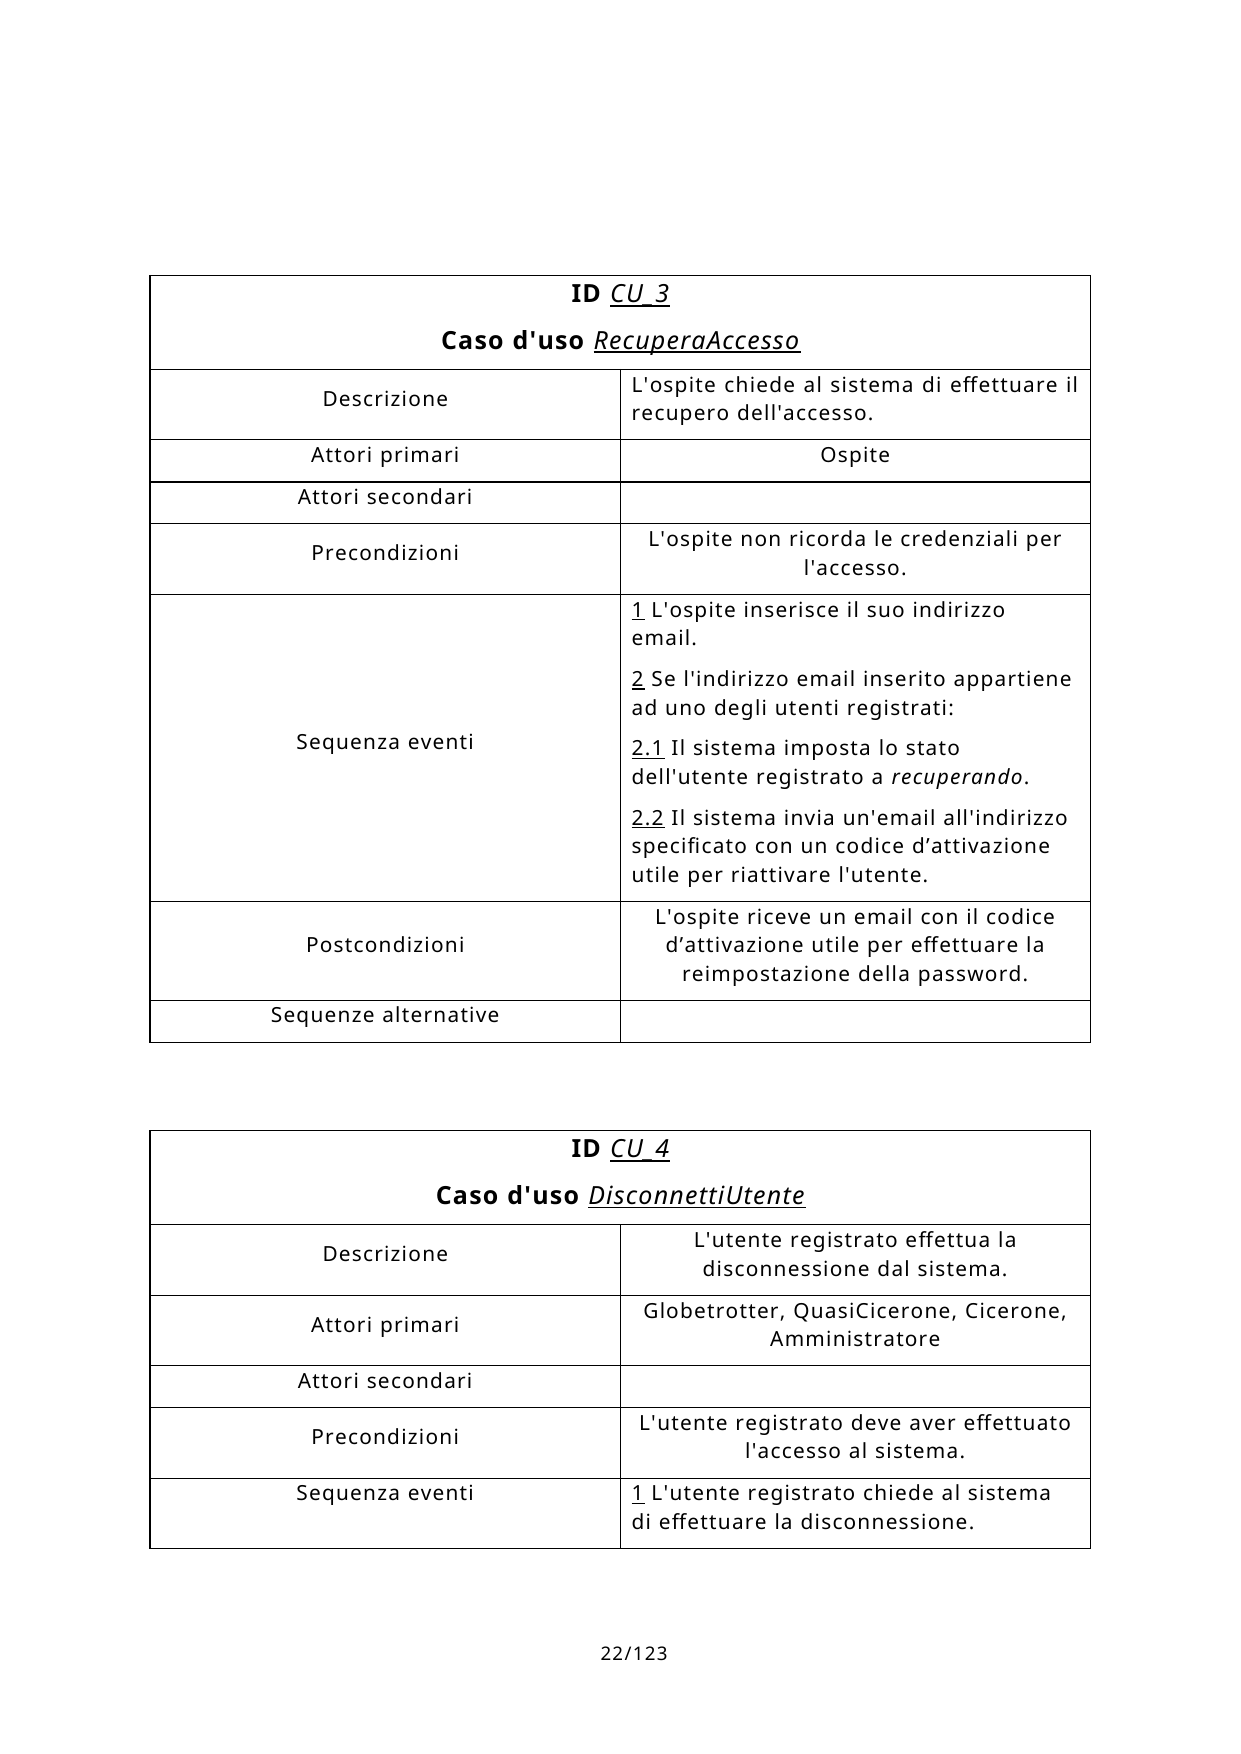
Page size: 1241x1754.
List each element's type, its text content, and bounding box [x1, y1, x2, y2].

table_cell Attori secondari [151, 1366, 620, 1407]
table_cell Precondizioni [151, 524, 620, 594]
table_header ID CU_4 Caso d'uso DisconnettiUtente [151, 1131, 1090, 1224]
table_cell Precondizioni [151, 1408, 620, 1477]
table_cell Ospite [621, 440, 1090, 481]
table_cell Attori secondari [151, 483, 620, 523]
table_cell Sequenza eventi [151, 1479, 620, 1548]
table_cell [621, 483, 1090, 523]
table_cell Postcondizioni [151, 902, 620, 999]
table_cell L'ospite chiede al sistema di effettuare il recupero dell'accesso. [621, 370, 1090, 439]
table_cell 1 L'utente registrato chiede al sistema di effettuare la disconnessione. [621, 1479, 1090, 1548]
table_header ID CU_3 Caso d'uso RecuperaAccesso [151, 276, 1090, 369]
table_cell 1 L'ospite inserisce il suo indirizzo email. 2 Se l'indirizzo email inserito appartiene ad uno degli utenti registrati: 2.1 Il sistema imposta lo stato dell'utente registrato a recuperando. 2.2 Il sistema invia un'email all'indirizzo specificato con un codice d’attivazione utile per riattivare l'utente. [621, 595, 1090, 901]
table_cell Sequenza eventi [151, 595, 620, 901]
table_cell Sequenze alternative [151, 1001, 620, 1042]
table_cell [621, 1001, 1090, 1042]
table_cell Attori primari [151, 1296, 620, 1365]
table_cell L'ospite non ricorda le credenziali per l'accesso. [621, 524, 1090, 594]
table_cell [621, 1366, 1090, 1407]
table_cell Descrizione [151, 370, 620, 439]
table_cell Globetrotter, QuasiCicerone, Cicerone, Amministratore [621, 1296, 1090, 1365]
table_cell L'utente registrato effettua la disconnessione dal sistema. [621, 1225, 1090, 1295]
table_cell L'utente registrato deve aver effettuato l'accesso al sistema. [621, 1408, 1090, 1477]
table_cell L'ospite riceve un email con il codice d’attivazione utile per effettuare la reimpostazione della password. [621, 902, 1090, 999]
table_cell Descrizione [151, 1225, 620, 1295]
table_cell Attori primari [151, 440, 620, 481]
